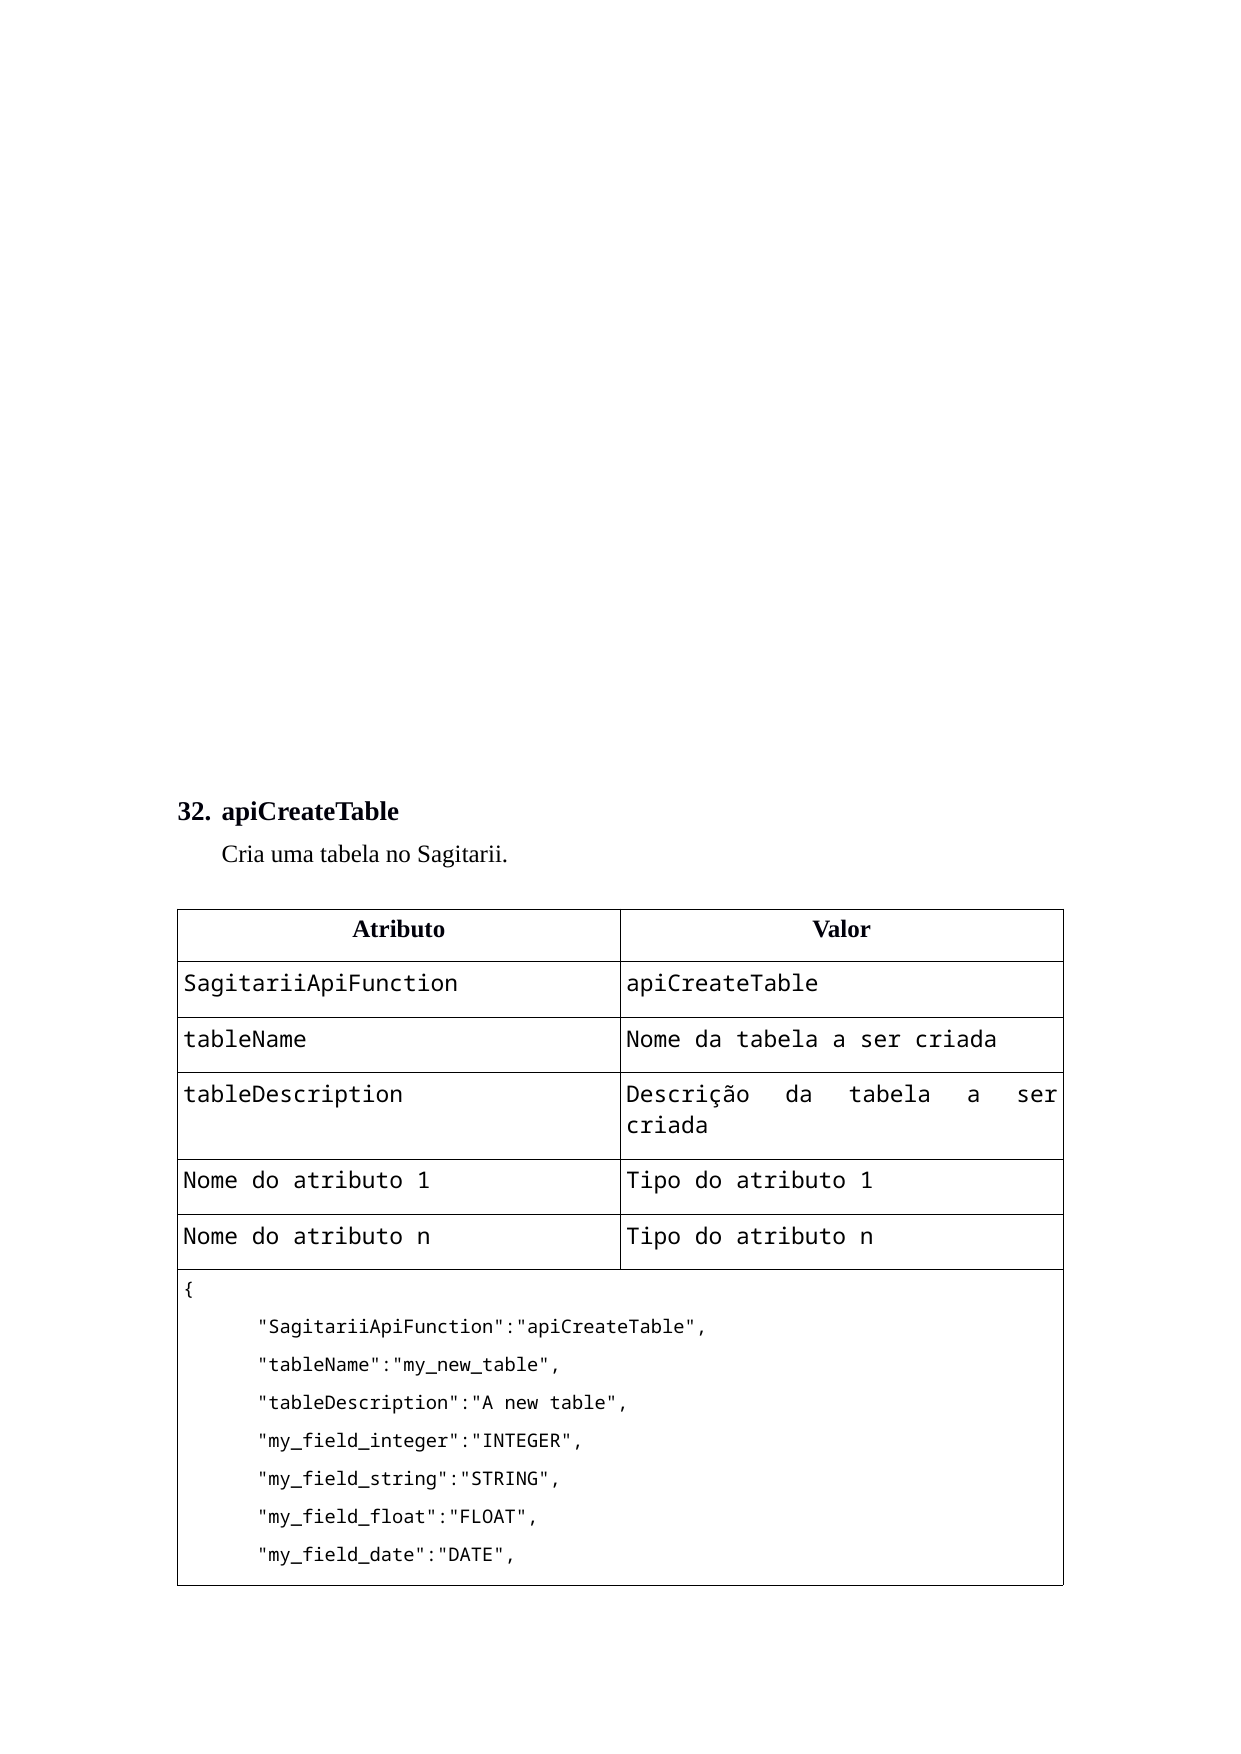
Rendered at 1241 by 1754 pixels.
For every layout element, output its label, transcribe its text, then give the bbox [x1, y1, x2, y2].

title apiCreateTable [177, 795, 1063, 826]
table_header Atributo [178, 910, 620, 961]
table_header Valor [621, 910, 1063, 961]
table_cell Nome da tabela a ser criada [621, 1018, 1063, 1072]
table_cell Tipo do atributo n [621, 1215, 1063, 1269]
table_cell tableDescription [178, 1073, 620, 1158]
table_cell Nome do atributo n [178, 1215, 620, 1269]
table_cell Tipo do atributo 1 [621, 1160, 1063, 1214]
table_cell Nome do atributo 1 [178, 1160, 620, 1214]
table_cell tableName [178, 1018, 620, 1072]
list Cria uma tabela no Sagitarii. [177, 839, 1063, 867]
table_cell SagitariiApiFunction [178, 962, 620, 1017]
table_cell apiCreateTable [621, 962, 1063, 1017]
table_cell Descrição da tabela a ser criada [621, 1073, 1063, 1158]
table_header { "SagitariiApiFunction":"apiCreateTable", "tableName":"my_new_table", "tableDescription":"A new table", "my_field_integer":"INTEGER", "my_field_string":"STRING", "my_field_float":"FLOAT", "my_field_date":"DATE", [178, 1270, 1063, 1585]
